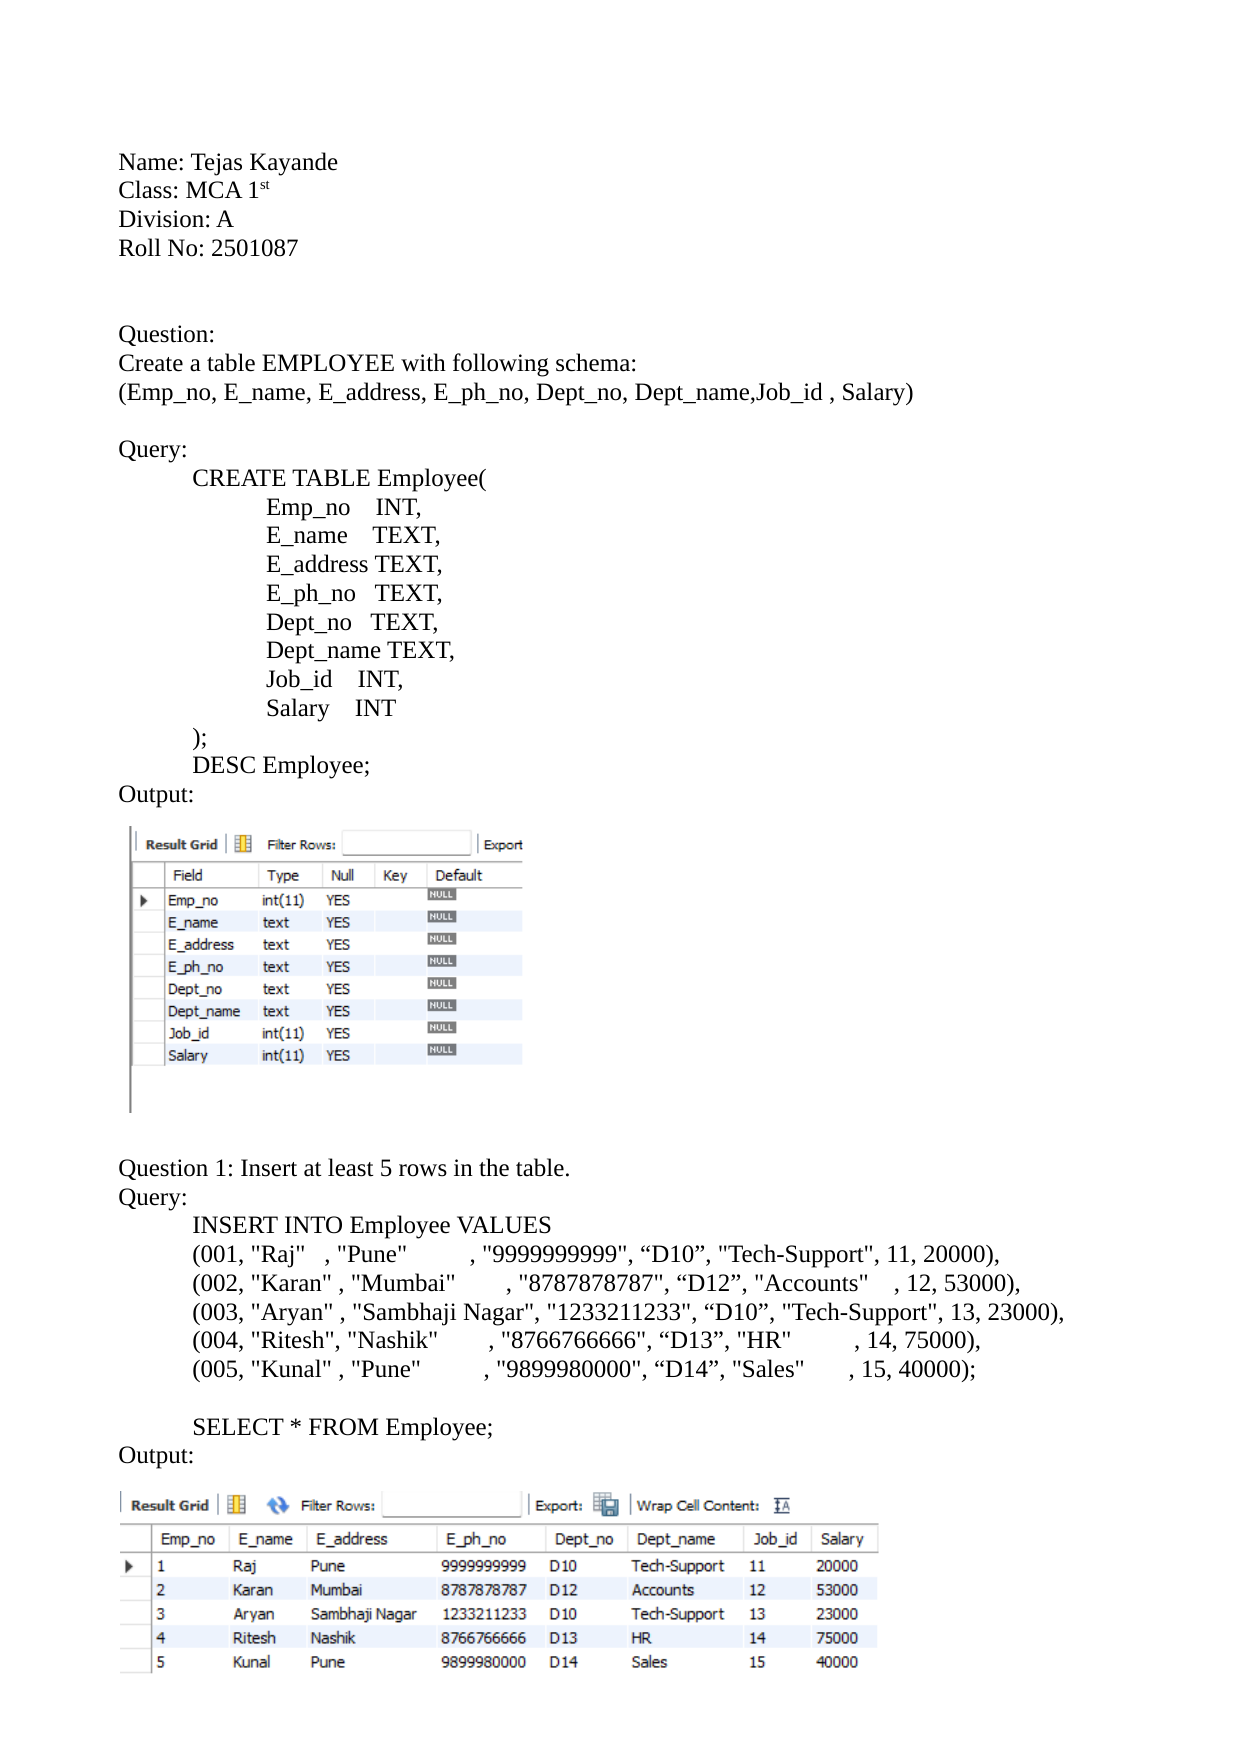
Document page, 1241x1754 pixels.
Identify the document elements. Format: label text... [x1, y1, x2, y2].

text Name: Tejas Kayande [118, 147, 1122, 176]
text Question: [118, 319, 1122, 348]
text Output: [118, 1441, 1122, 1613]
picture [129, 826, 523, 1113]
text Roll No: 2501087 [118, 233, 1122, 262]
text Create a table EMPLOYEE with following schema: [118, 348, 1122, 377]
text Output: [118, 779, 1122, 923]
text Query: [118, 434, 1122, 463]
text SELECT * FROM Employee; [118, 1383, 1122, 1441]
text CREATE TABLE Employee( Emp_no INT, E_name TEXT, E_address TEXT, [118, 463, 1122, 578]
text Division: A [118, 204, 1122, 233]
picture [120, 1491, 883, 1689]
text (Emp_no, E_name, E_address, E_ph_no, Dept_no, Dept_name,Job_id , Salary) [118, 377, 1122, 434]
text E_ph_no TEXT, Dept_no TEXT, Dept_name TEXT, Job_id INT, Salary INT ); DESC Employee; [118, 578, 1122, 779]
text Question 1: Insert at least 5 rows in the table. Query: INSERT INTO Employee VALUES (001, "Raj" , "Pune" , "9999999999", “D10”, "Tech-Support", 11, 20000), (002, "Karan" , "Mumbai" , "8787878787", “D12”, "Accounts" , 12, 53000), (003, "Aryan" , "Sambhaji Nagar", "1233211233", “D10”, "Tech-Support", 13, 23000), (004, "Ritesh", "Nashik" , "8766766666", “D13”, "HR" , 14, 75000), (005, "Kunal" , "Pune" , "9899980000", “D14”, "Sales" , 15, 40000); [118, 1153, 1122, 1383]
text Class: MCA 1st [118, 176, 1122, 204]
